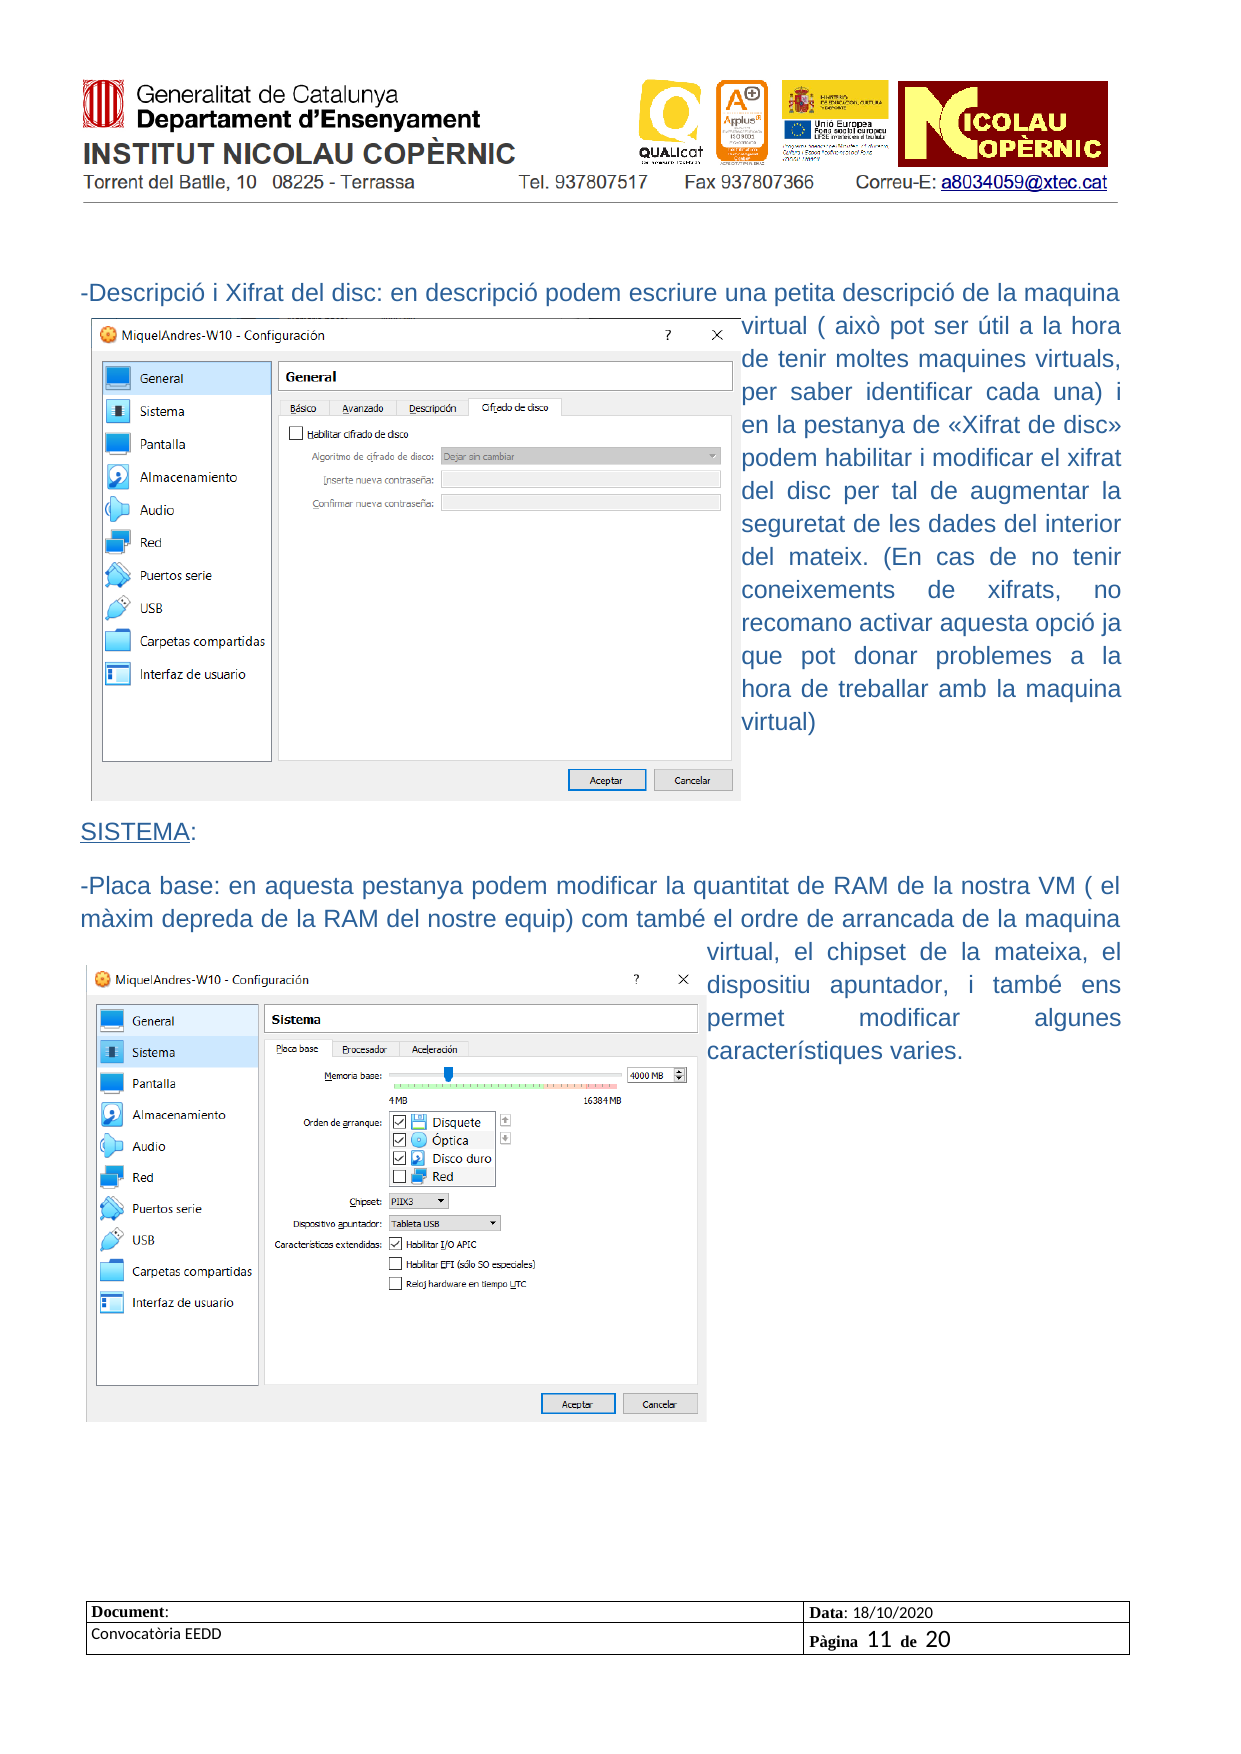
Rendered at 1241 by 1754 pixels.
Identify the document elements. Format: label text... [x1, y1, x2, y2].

picture [91, 318, 741, 801]
picture [80, 73, 1122, 223]
text SISTEMA: [80, 817, 1122, 846]
text -Descripció i Xifrat del disc: en descripció podem escriure una petita descripció de la maquina virtual ( això pot ser útil a la hora de tenir moltes maquines virtuals, per saber identificar cada una) i en la pestanya de «Xifrat de disc» podem habilitar i modificar el xifrat del disc per tal de augmentar la seguretat de les dades del interior del mateix. (En cas de no tenir coneixements de xifrats, no recomano activar aquesta opció ja que pot donar problemes a la hora de treballar amb la maquina virtual) [80, 278, 1122, 736]
picture [86, 965, 707, 1422]
text -Placa base: en aquesta pestanya podem modificar la quantitat de RAM de la nostra VM ( el màxim depreda de la RAM del nostre equip) com també el ordre de arrancada de la maquina virtual, el chipset de la mateixa, el dispositiu apuntador, i també ens permet modificar algunes característiques varies. [80, 871, 1122, 1065]
